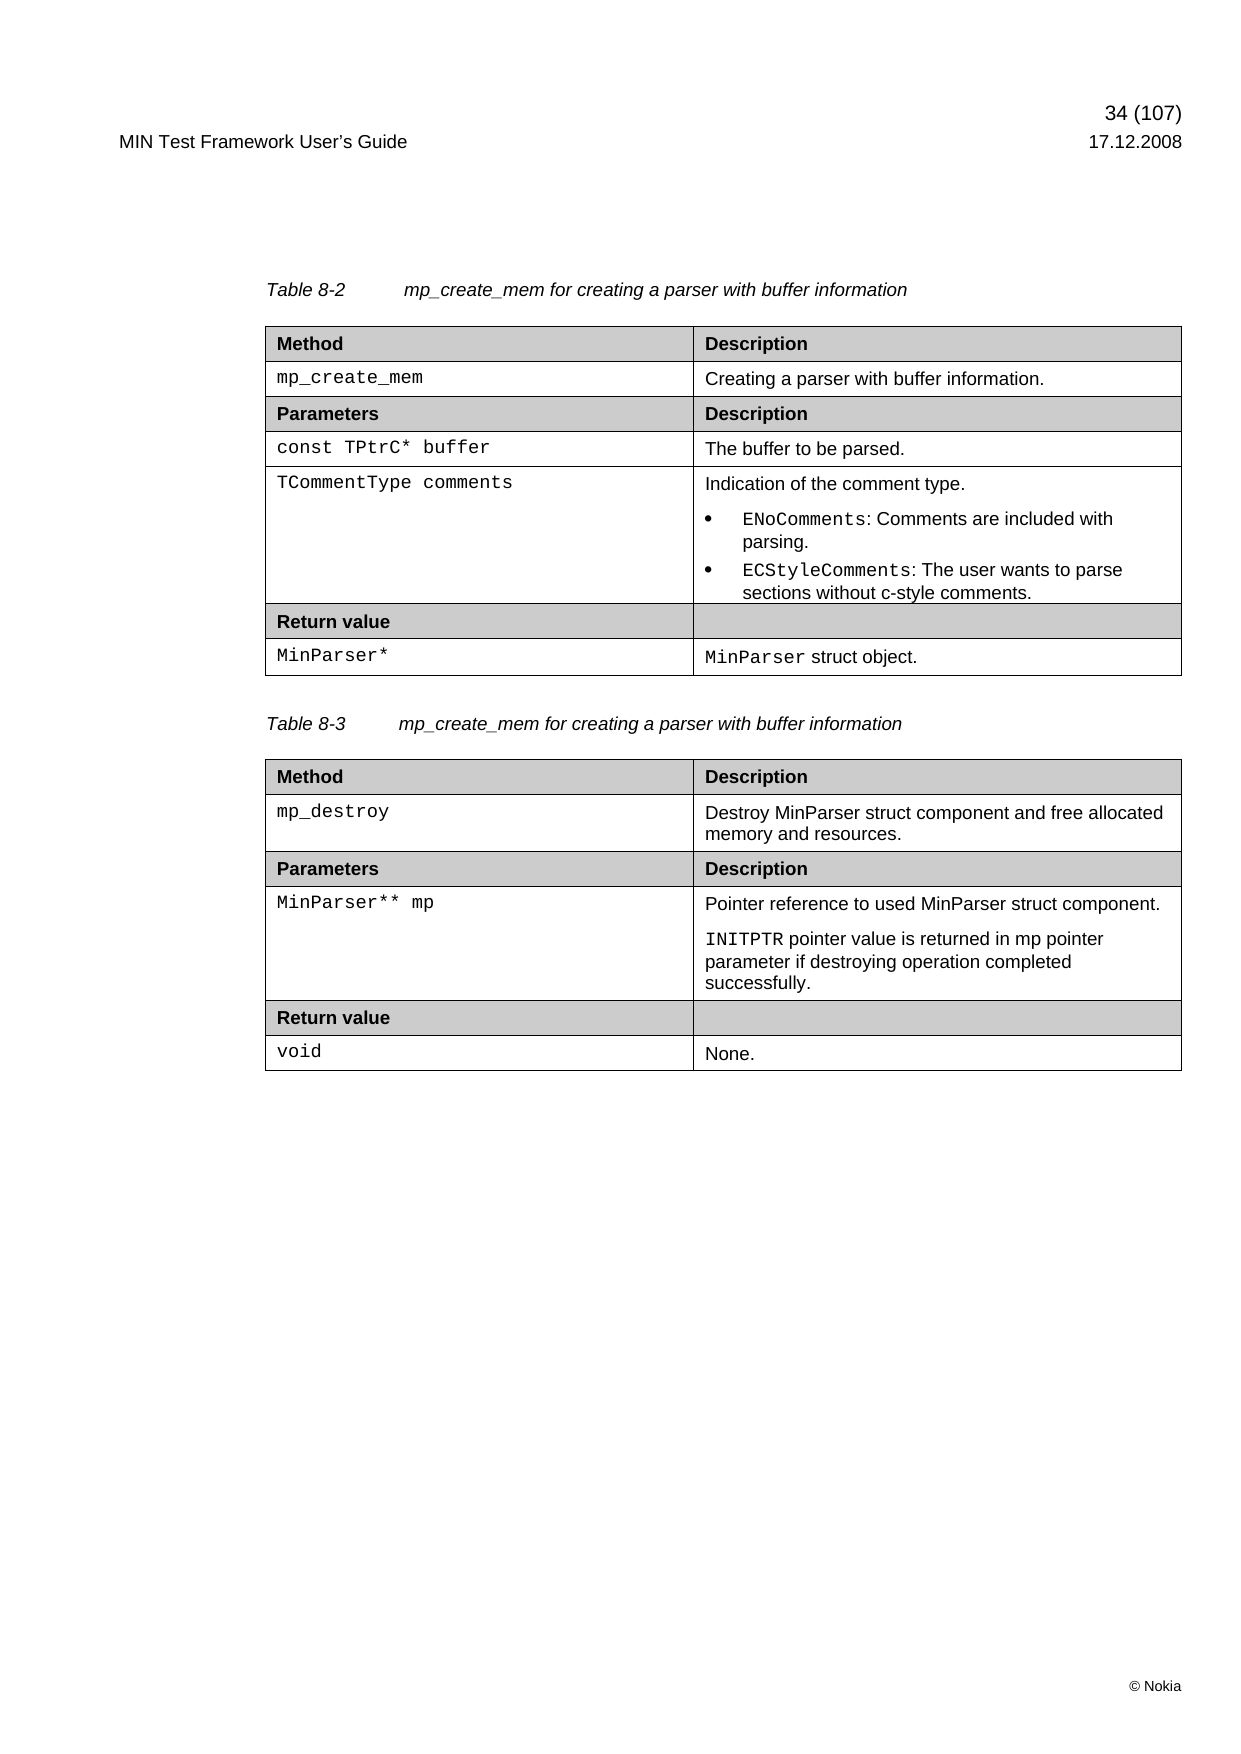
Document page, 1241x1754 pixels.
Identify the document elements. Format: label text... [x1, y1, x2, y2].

table_cell Indication of the comment type. ENoComments: Comments are included with parsing. ECStyleComments: The user wants to parse sections without c-style comments. [694, 467, 1181, 603]
table_cell TCommentType comments [266, 467, 693, 603]
table_header Method [266, 760, 693, 794]
table_cell Description [694, 852, 1181, 886]
table_cell Parameters [266, 397, 693, 431]
text Table 8-2 mp_create_mem for creating a parser with buffer information [266, 279, 1181, 301]
table_cell MinParser** mp [266, 887, 693, 1000]
table_cell [694, 1001, 1181, 1035]
table_header Description [694, 327, 1181, 361]
table_cell mp_destroy [266, 795, 693, 851]
table_cell Pointer reference to used MinParser struct component. INITPTR pointer value is returned in mp pointer parameter if destroying operation completed successfully. [694, 887, 1181, 1000]
table_cell void [266, 1036, 693, 1070]
table_cell mp_create_mem [266, 362, 693, 396]
table_cell None. [694, 1036, 1181, 1070]
table_cell The buffer to be parsed. [694, 432, 1181, 466]
table_cell [694, 604, 1181, 638]
table_cell MinParser struct object. [694, 639, 1181, 675]
table_header Method [266, 327, 693, 361]
table_cell Return value [266, 1001, 693, 1035]
text Table 8-3 mp_create_mem for creating a parser with buffer information [266, 712, 1181, 734]
table_cell Destroy MinParser struct component and free allocated memory and resources. [694, 795, 1181, 851]
table_cell MinParser* [266, 639, 693, 675]
table_header Description [694, 760, 1181, 794]
table_cell const TPtrC* buffer [266, 432, 693, 466]
table_cell Return value [266, 604, 693, 638]
table_cell Parameters [266, 852, 693, 886]
table_cell Description [694, 397, 1181, 431]
table_cell Creating a parser with buffer information. [694, 362, 1181, 396]
